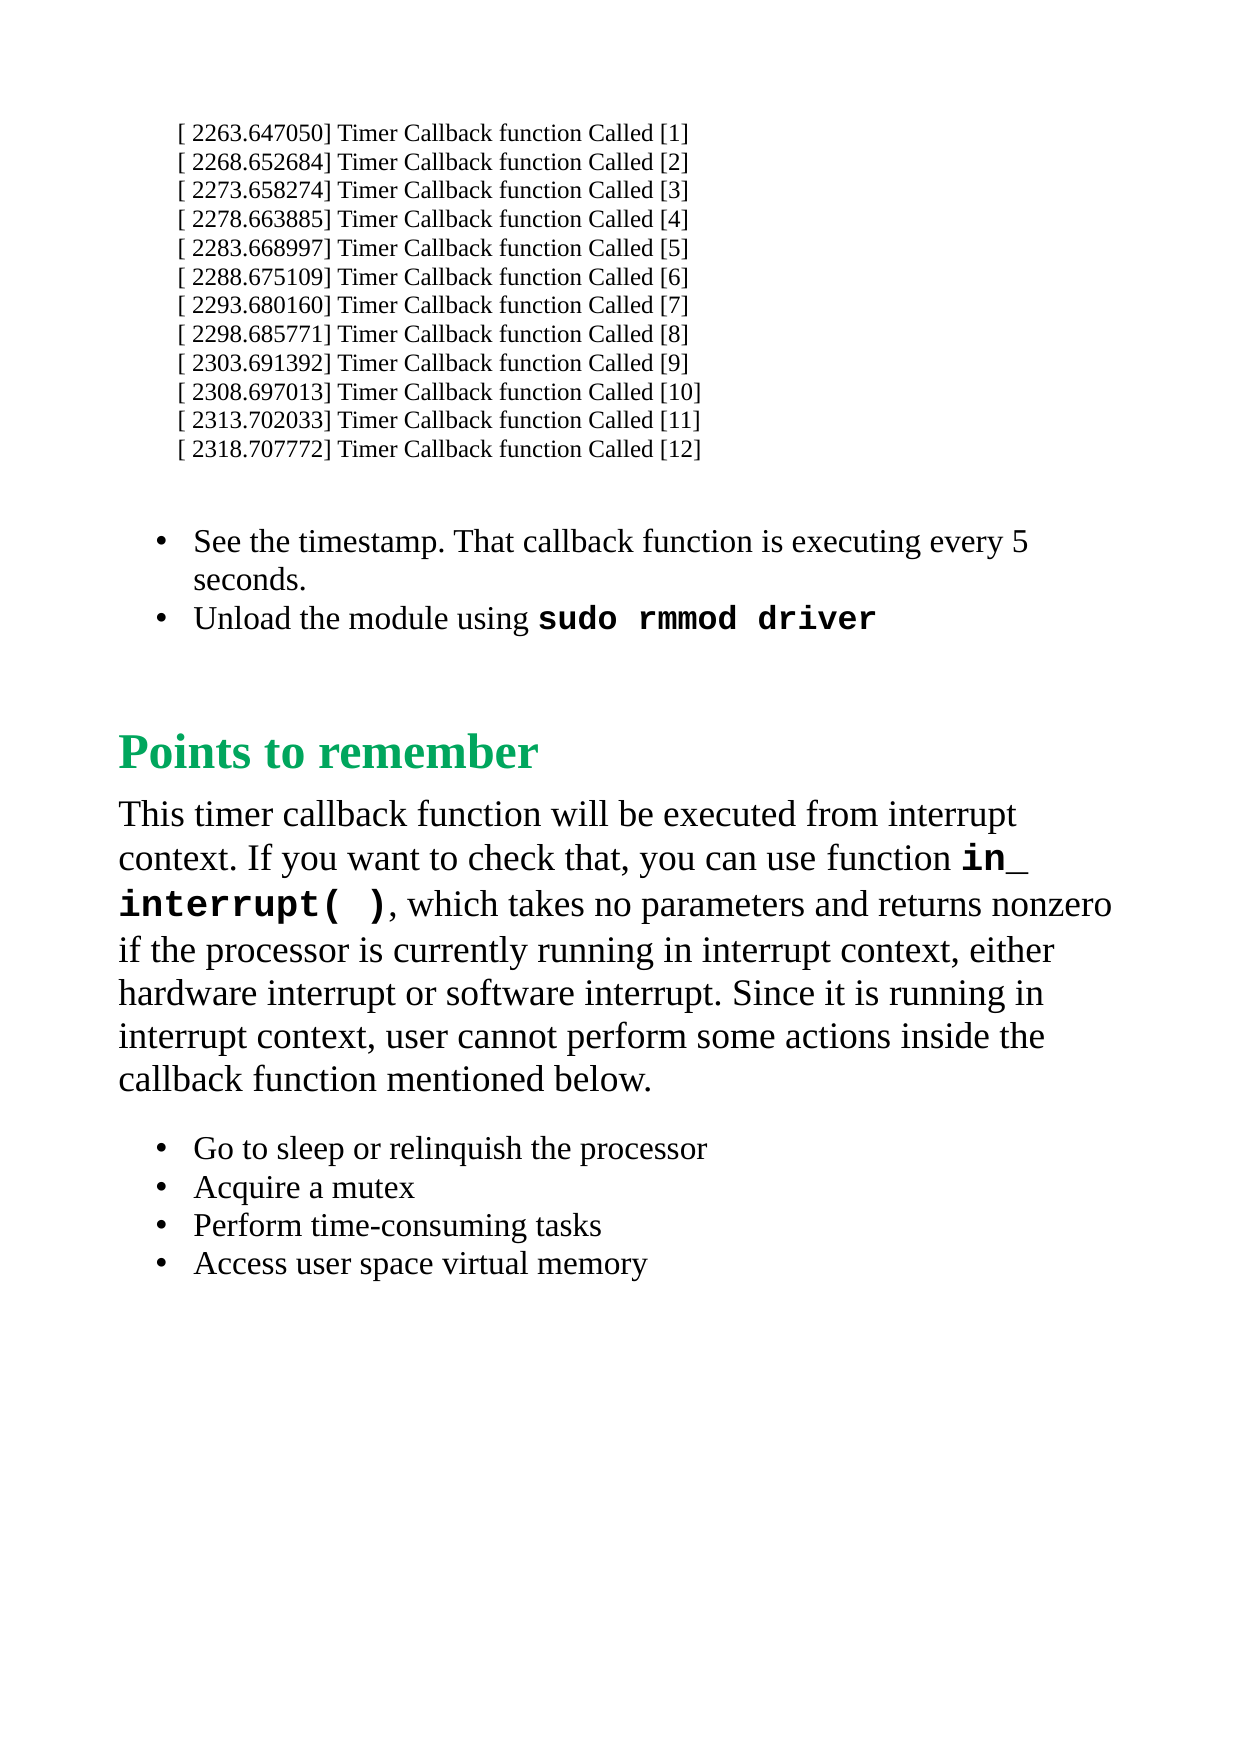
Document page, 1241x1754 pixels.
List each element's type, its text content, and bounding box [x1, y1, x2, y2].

list Go to sleep or relinquish the processor [156, 1129, 1122, 1167]
list See the timestamp. That callback function is executing every 5 seconds. [156, 521, 1122, 598]
text This timer callback function will be executed from interrupt context. If you want to check that, you can use function in_ interrupt( ), which takes no parameters and returns nonzero if the processor is currently running in interrupt context, either hardware interrupt or software interrupt. Since it is running in interrupt context, user cannot perform some actions inside the callback function mentioned below. [118, 792, 1122, 1100]
list Acquire a mutex [156, 1167, 1122, 1205]
list Perform time-consuming tasks [156, 1205, 1122, 1244]
list Access user space virtual memory [156, 1244, 1122, 1282]
list Unload the module using sudo rmmod driver [156, 598, 1122, 639]
text [ 2263.647050] Timer Callback function Called [1] [ 2268.652684] Timer Callback function Called [2] [ 2273.658274] Timer Callback function Called [3] [ 2278.663885] Timer Callback function Called [4] [ 2283.668997] Timer Callback function Called [5] [ 2288.675109] Timer Callback function Called [6] [ 2293.680160] Timer Callback function Called [7] [ 2298.685771] Timer Callback function Called [8] [ 2303.691392] Timer Callback function Called [9] [ 2308.697013] Timer Callback function Called [10] [ 2313.702033] Timer Callback function Called [11] [ 2318.707772] Timer Callback function Called [12] [177, 118, 1063, 463]
subtitle Points to remember [118, 722, 1122, 779]
